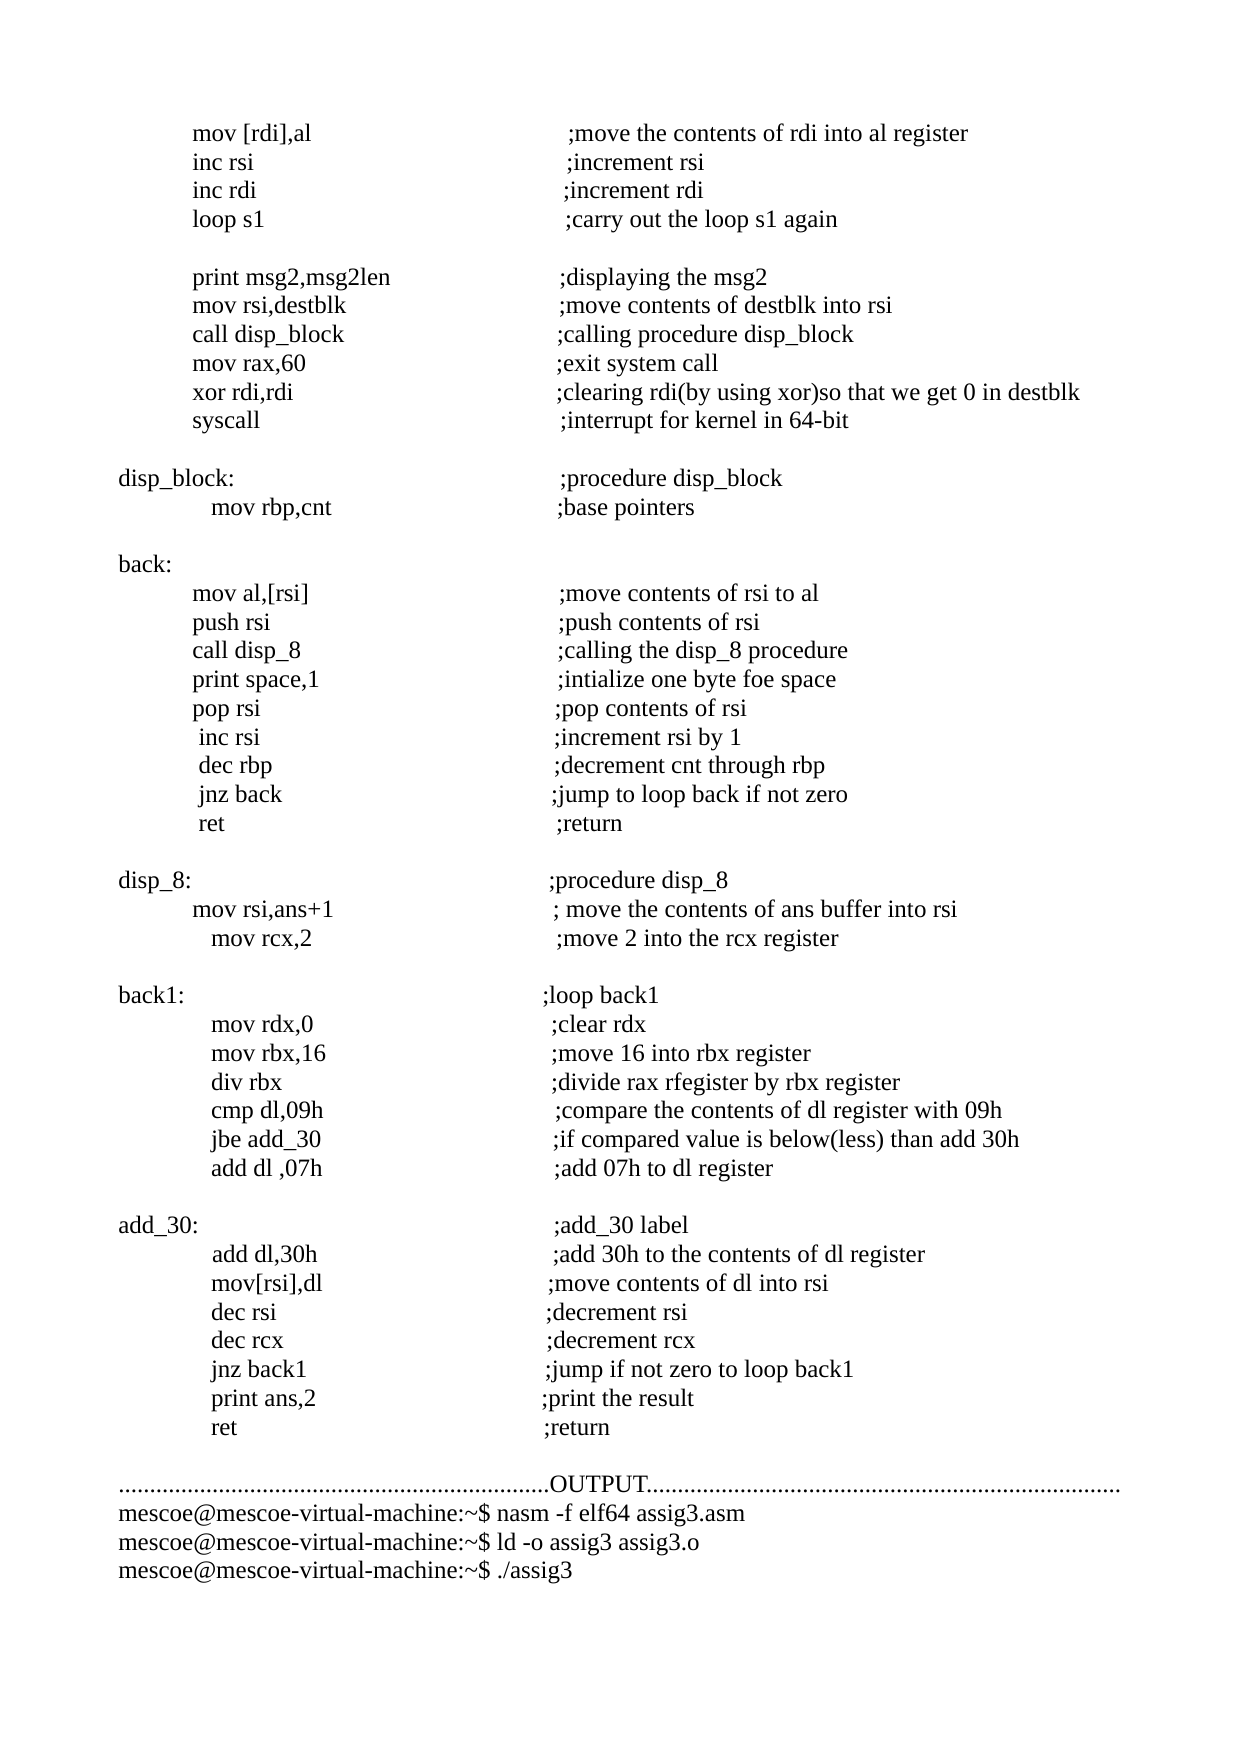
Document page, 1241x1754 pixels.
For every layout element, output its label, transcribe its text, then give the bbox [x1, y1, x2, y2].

text push rsi ;push contents of rsi [118, 607, 1122, 636]
text disp_8: ;procedure disp_8 [118, 866, 1122, 894]
text back: [118, 549, 1122, 578]
text print ans,2 ;print the result [118, 1383, 1122, 1412]
text ret ;return [118, 808, 1122, 837]
text mov rsi,destblk ;move contents of destblk into rsi [118, 291, 1122, 319]
text mov[rsi],dl ;move contents of dl into rsi [118, 1268, 1122, 1297]
text add_30: ;add_30 label [118, 1211, 1122, 1239]
text jnz back1 ;jump if not zero to loop back1 [118, 1354, 1122, 1383]
text dec rcx ;decrement rcx [118, 1326, 1122, 1354]
text mov al,[rsi] ;move contents of rsi to al [118, 578, 1122, 607]
text mescoe@mescoe-virtual-machine:~$ ld -o assig3 assig3.o [118, 1527, 1122, 1556]
text inc rsi ;increment rsi by 1 [118, 722, 1122, 751]
text loop s1 ;carry out the loop s1 again [118, 204, 1122, 233]
text jbe add_30 ;if compared value is below(less) than add 30h [118, 1124, 1122, 1153]
text mov rax,60 ;exit system call [118, 348, 1122, 377]
text cmp dl,09h ;compare the contents of dl register with 09h [118, 1096, 1122, 1124]
text mov rbx,16 ;move 16 into rbx register [118, 1038, 1122, 1067]
text disp_block: ;procedure disp_block [118, 463, 1122, 492]
text inc rsi ;increment rsi [118, 147, 1122, 176]
text back1: ;loop back1 [118, 981, 1122, 1009]
text mov rbp,cnt ;base pointers [118, 492, 1122, 521]
text print msg2,msg2len ;displaying the msg2 [118, 262, 1122, 291]
text call disp_block ;calling procedure disp_block [118, 319, 1122, 348]
text mescoe@mescoe-virtual-machine:~$ nasm -f elf64 assig3.asm [118, 1498, 1122, 1527]
text dec rbp ;decrement cnt through rbp [118, 751, 1122, 779]
text jnz back ;jump to loop back if not zero [118, 779, 1122, 808]
text add dl,30h ;add 30h to the contents of dl register [118, 1239, 1122, 1268]
text mov rcx,2 ;move 2 into the rcx register [118, 923, 1122, 952]
text mov [rdi],al ;move the contents of rdi into al register [118, 118, 1122, 147]
text div rbx ;divide rax rfegister by rbx register [118, 1067, 1122, 1096]
text print space,1 ;intialize one byte foe space [118, 664, 1122, 693]
text mescoe@mescoe-virtual-machine:~$ ./assig3 [118, 1556, 1122, 1584]
text add dl ,07h ;add 07h to dl register [118, 1153, 1122, 1182]
text dec rsi ;decrement rsi [118, 1297, 1122, 1326]
text mov rsi,ans+1 ; move the contents of ans buffer into rsi [118, 894, 1122, 923]
text pop rsi ;pop contents of rsi [118, 693, 1122, 722]
text call disp_8 ;calling the disp_8 procedure [118, 636, 1122, 664]
text .....................................................................OUTPUT............................................................................ [118, 1469, 1122, 1498]
text mov rdx,0 ;clear rdx [118, 1009, 1122, 1038]
text syscall ;interrupt for kernel in 64-bit [118, 406, 1122, 434]
text xor rdi,rdi ;clearing rdi(by using xor)so that we get 0 in destblk [118, 377, 1122, 406]
text inc rdi ;increment rdi [118, 176, 1122, 204]
text ret ;return [118, 1412, 1122, 1441]
